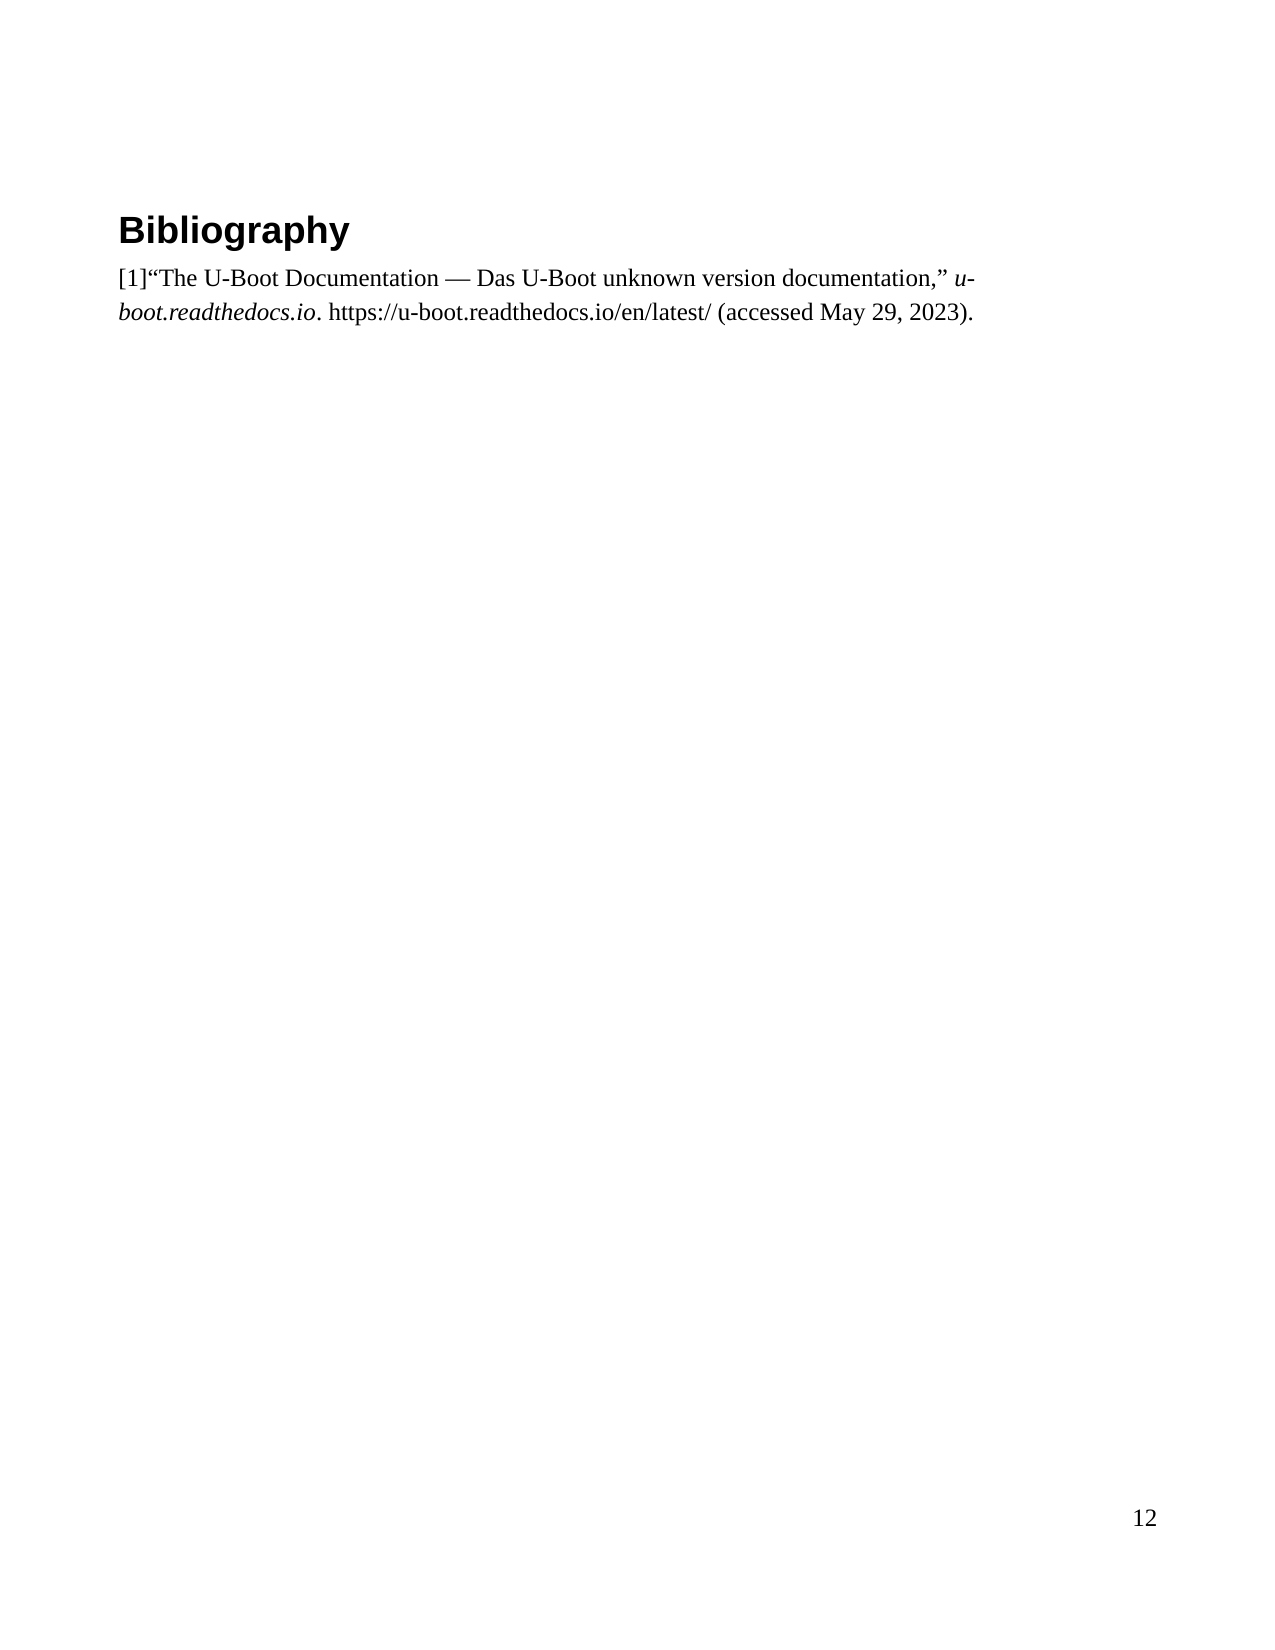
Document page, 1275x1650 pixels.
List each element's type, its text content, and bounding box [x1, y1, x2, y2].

text [1]“The U-Boot Documentation — Das U-Boot unknown version documentation,” u-boot.readthedocs.io. https://u-boot.readthedocs.io/en/latest/ (accessed May 29, 2023). [118, 263, 1157, 325]
subtitle Bibliography [118, 207, 1157, 251]
